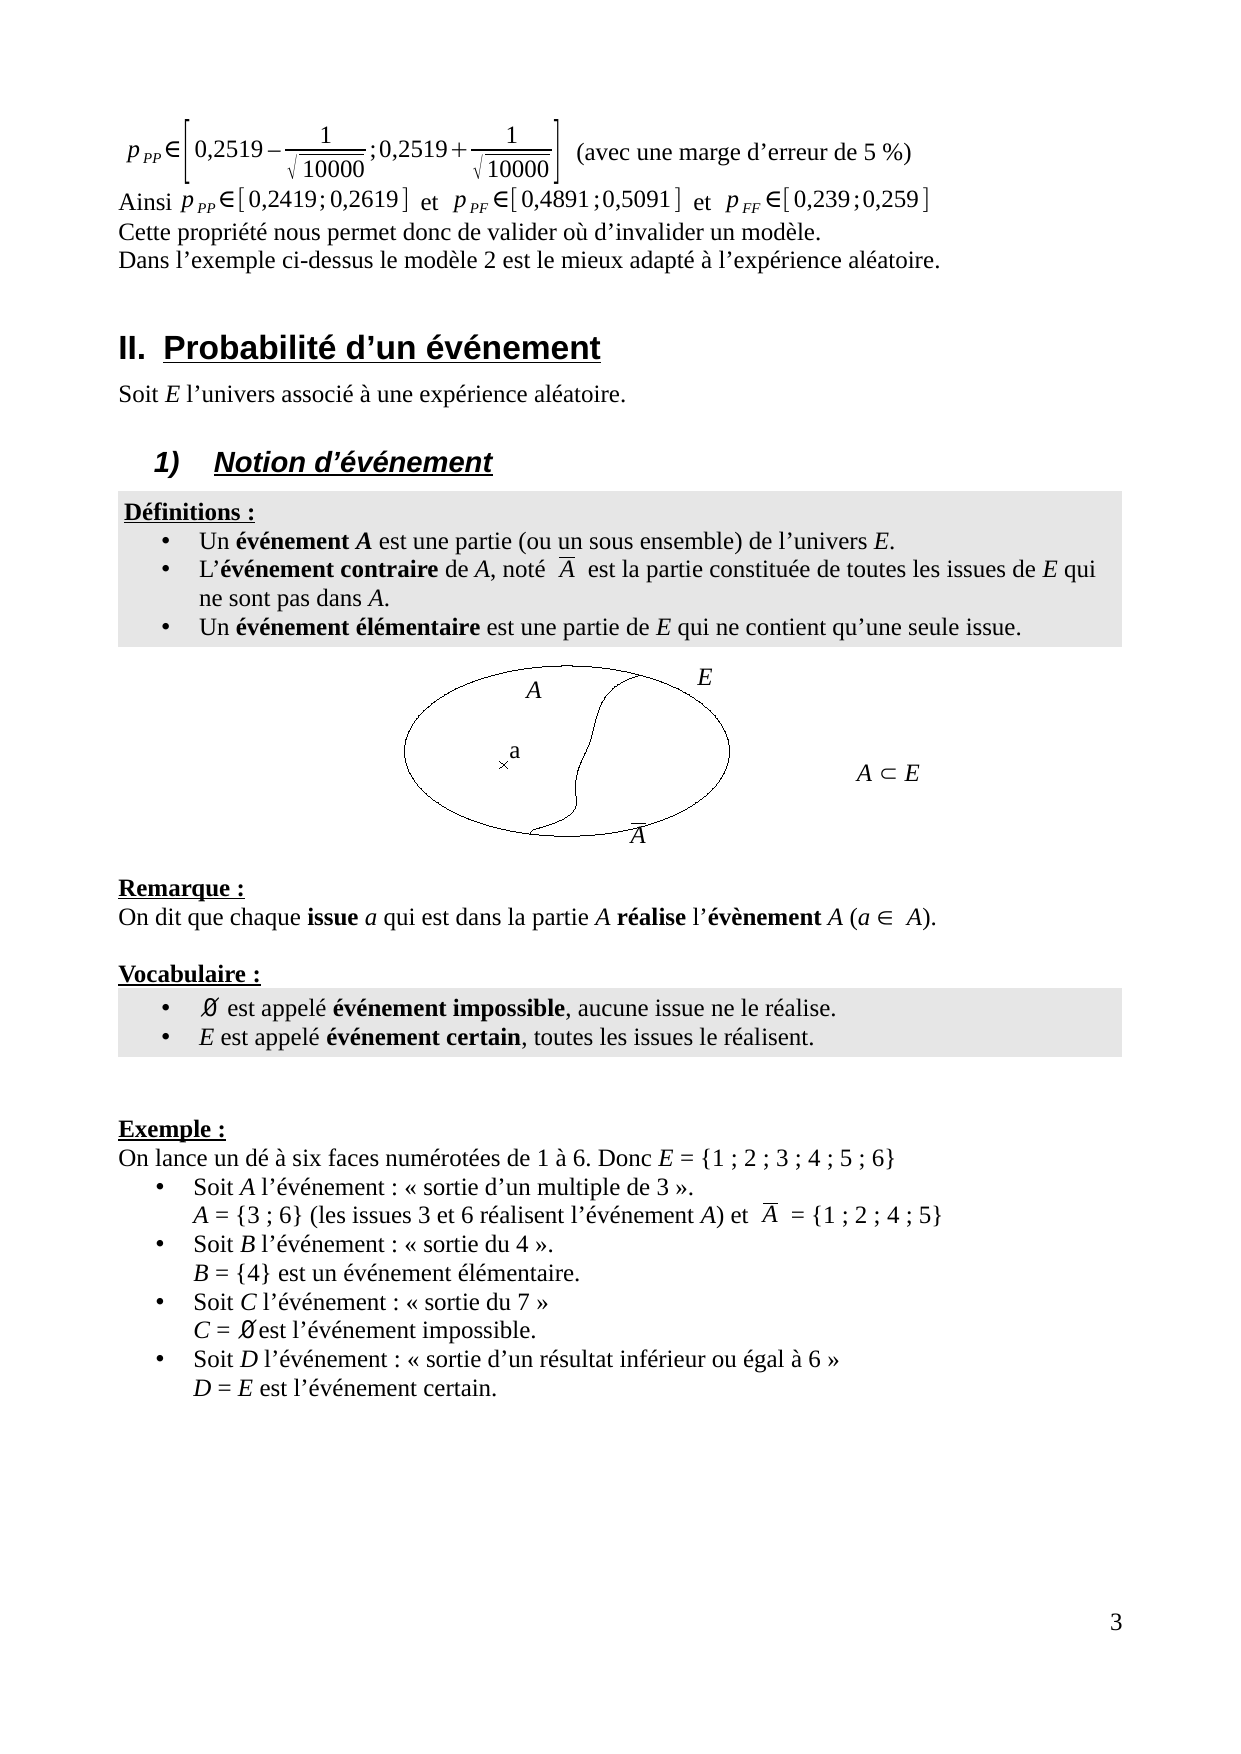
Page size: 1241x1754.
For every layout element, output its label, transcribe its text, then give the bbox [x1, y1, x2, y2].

table_header ∅ est appelé événement impossible, aucune issue ne le réalise. E est appelé événement certain, toutes les issues le réalisent. [118, 988, 1122, 1057]
list B = {4} est un événement élémentaire. [156, 1258, 1122, 1287]
subtitle Probabilité d’un événement [118, 328, 1122, 367]
text On lance un dé à six faces numérotées de 1 à 6. Donc E = {1 ; 2 ; 3 ; 4 ; 5 ; 6} [118, 1143, 1122, 1172]
list D = E est l’événement certain. [156, 1373, 1122, 1402]
text Cette propriété nous permet donc de valider où d’invalider un modèle. [118, 217, 1122, 245]
text Exemple : [118, 1114, 1122, 1143]
subtitle Notion d’événement [153, 445, 1122, 479]
text (avec une marge d’erreur de 5 %) [118, 118, 1122, 185]
text Remarque : [118, 873, 1122, 902]
text A ⊂ E [118, 758, 1122, 787]
text On dit que chaque issue a qui est dans la partie A réalise l’évènement A (a ∈ A). [118, 902, 1122, 930]
text Soit E l’univers associé à une expérience aléatoire. [118, 379, 1122, 408]
list Soit C l’événement : « sortie du 7 » [156, 1287, 1122, 1316]
list C = ∅est l’événement impossible. [156, 1316, 1122, 1344]
text Vocabulaire : [118, 959, 1122, 988]
text Dans l’exemple ci-dessus le modèle 2 est le mieux adapté à l’expérience aléatoire. [118, 245, 1122, 274]
list Soit A l’événement : « sortie d’un multiple de 3 ». [156, 1172, 1122, 1201]
text Ainsi et et [118, 185, 1122, 217]
list Soit D l’événement : « sortie d’un résultat inférieur ou égal à 6 » [156, 1344, 1122, 1373]
list A = {3 ; 6} (les issues 3 et 6 réalisent l’événement A) et = {1 ; 2 ; 4 ; 5} [156, 1201, 1122, 1229]
table_header Définitions : Un événement A est une partie (ou un sous ensemble) de l’univers E. L’événement contraire de A, noté est la partie constituée de toutes les issues de E qui ne sont pas dans A. Un événement élémentaire est une partie de E qui ne contient qu’une seule issue. [118, 491, 1122, 647]
list Soit B l’événement : « sortie du 4 ». [156, 1229, 1122, 1258]
